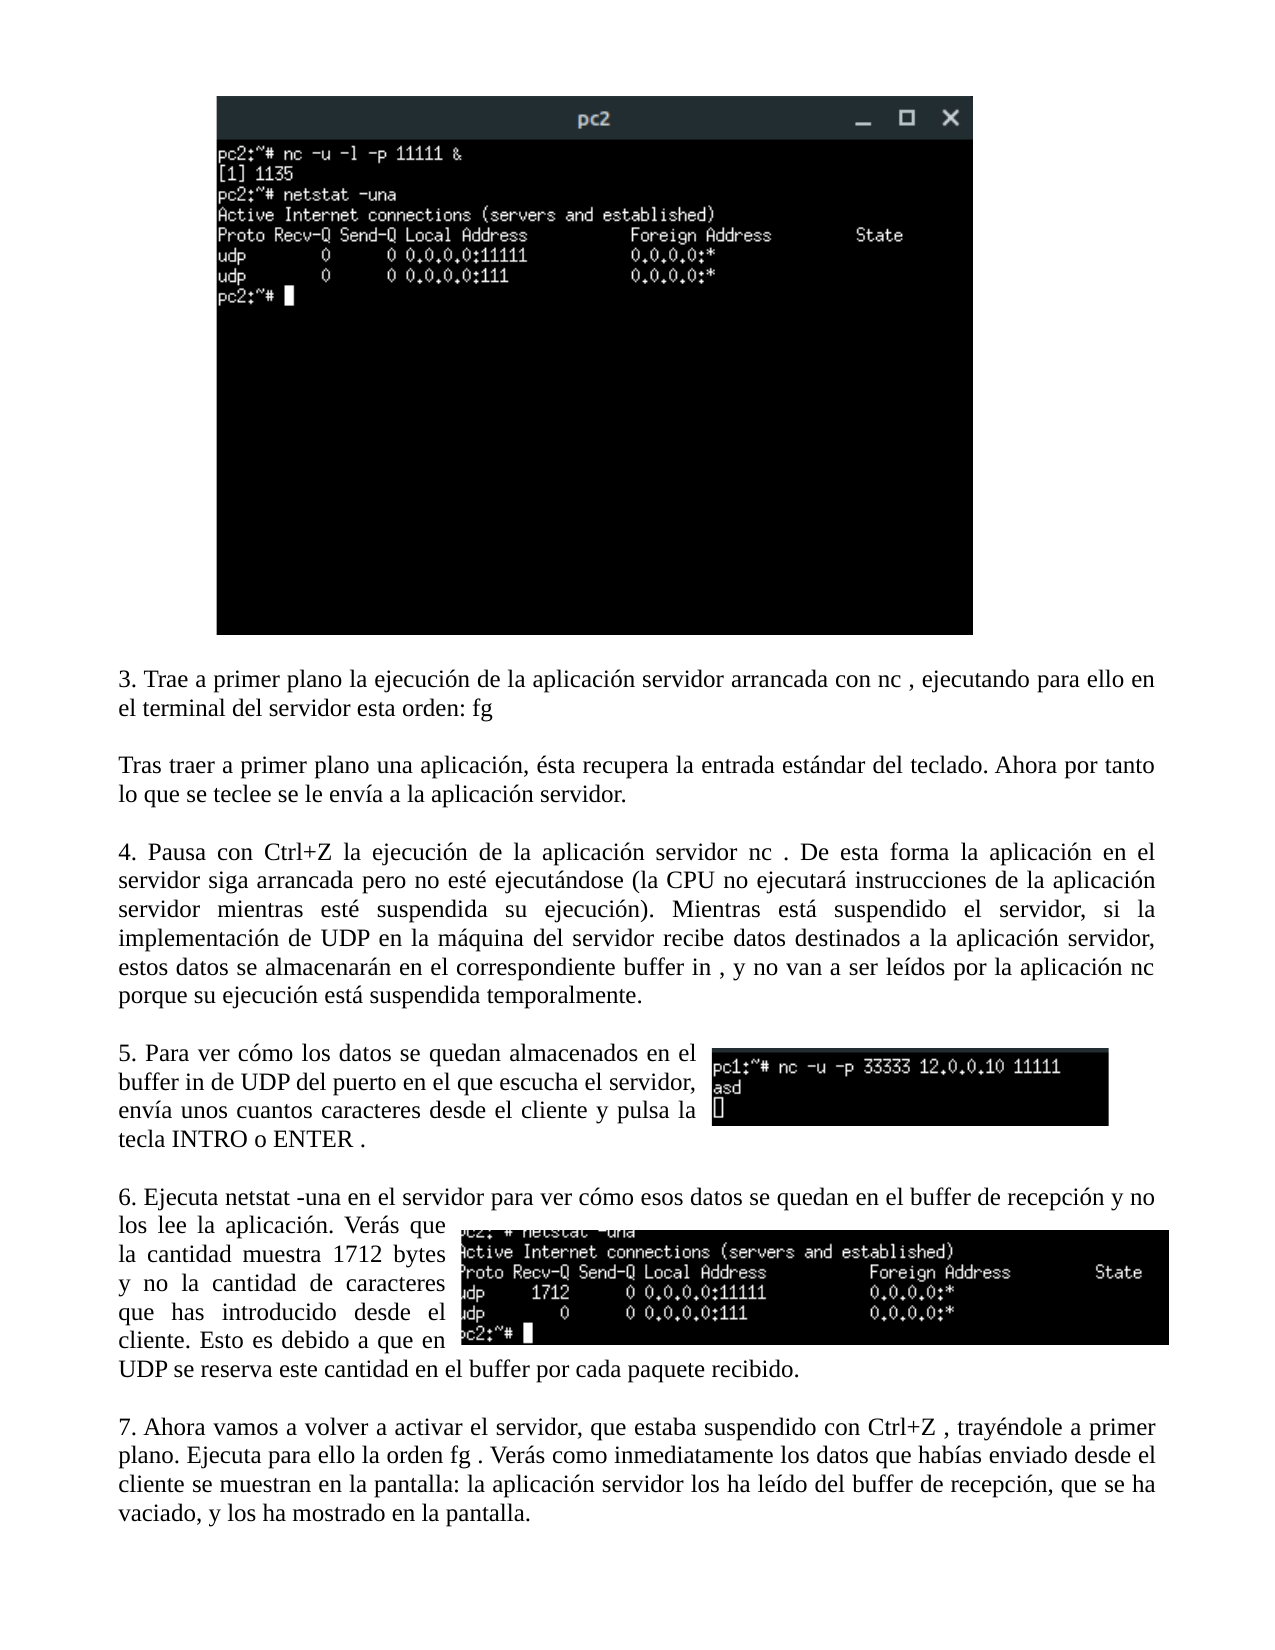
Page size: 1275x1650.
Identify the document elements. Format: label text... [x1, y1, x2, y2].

text 3. Trae a primer plano la ejecución de la aplicación servidor arrancada con nc , ejecutando para ello en el terminal del servidor esta orden: fg [118, 664, 1157, 722]
text 6. Ejecuta netstat -una en el servidor para ver cómo esos datos se quedan en el buffer de recepción y no los lee la aplicación. Verás que la cantidad muestra 1712 bytes y no la cantidad de caracteres que has introducido desde el cliente. Esto es debido a que en UDP se reserva este cantidad en el buffer por cada paquete recibido. [118, 1182, 1157, 1383]
picture [461, 1230, 1169, 1345]
picture [711, 1048, 1109, 1126]
text 4. Pausa con Ctrl+Z la ejecución de la aplicación servidor nc . De esta forma la aplicación en el servidor siga arrancada pero no esté ejecutándose (la CPU no ejecutará instrucciones de la aplicación servidor mientras esté suspendida su ejecución). Mientras está suspendido el servidor, si la implementación de UDP en la máquina del servidor recibe datos destinados a la aplicación servidor, estos datos se almacenarán en el correspondiente buffer in , y no van a ser leídos por la aplicación nc porque su ejecución está suspendida temporalmente. [118, 837, 1157, 1009]
text 7. Ahora vamos a volver a activar el servidor, que estaba suspendido con Ctrl+Z , trayéndole a primer plano. Ejecuta para ello la orden fg . Verás como inmediatamente los datos que habías enviado desde el cliente se muestran en la pantalla: la aplicación servidor los ha leído del buffer de recepción, que se ha vaciado, y los ha mostrado en la pantalla. [118, 1412, 1157, 1527]
text Tras traer a primer plano una aplicación, ésta recupera la entrada estándar del teclado. Ahora por tanto lo que se teclee se le envía a la aplicación servidor. [118, 751, 1157, 808]
text 5. Para ver cómo los datos se quedan almacenados en el buffer in de UDP del puerto en el que escucha el servidor, envía unos cuantos caracteres desde el cliente y pulsa la tecla INTRO o ENTER . [118, 1038, 1157, 1153]
picture [216, 96, 973, 635]
